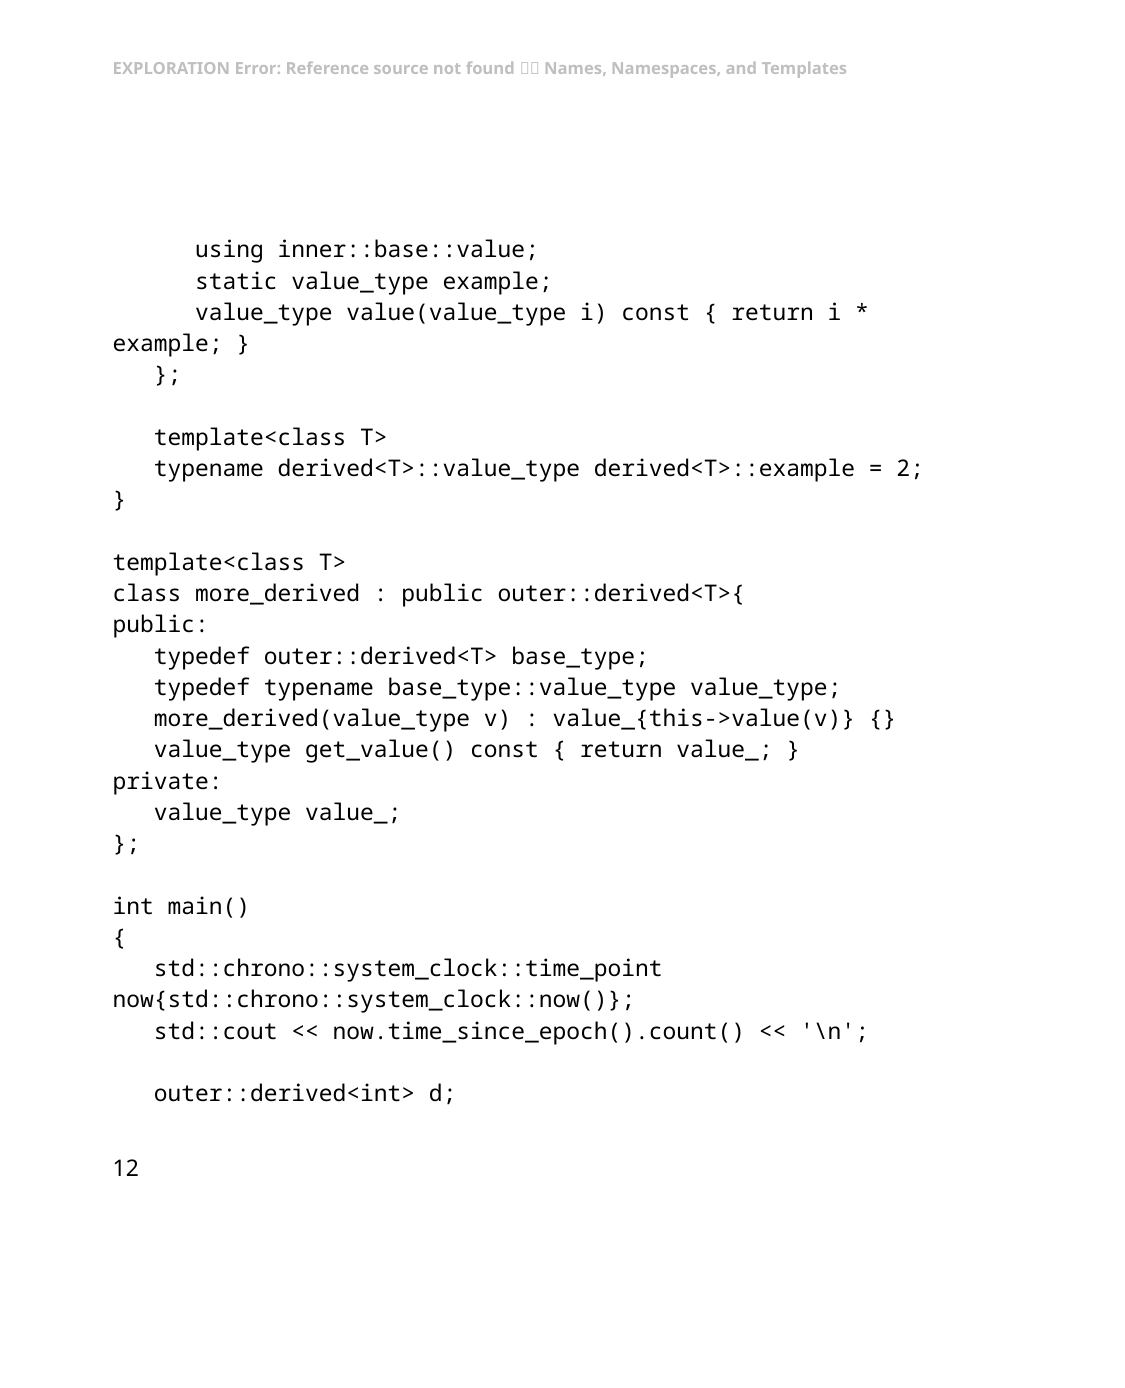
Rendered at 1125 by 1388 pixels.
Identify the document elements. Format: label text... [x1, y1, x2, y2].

text using inner::base::value; [112, 233, 1012, 264]
text }; [112, 827, 1012, 858]
text typedef typename base_type::value_type value_type; [112, 671, 1012, 702]
text outer::derived<int> d; [112, 1077, 1012, 1108]
text public: [112, 608, 1012, 639]
text { [112, 921, 1012, 952]
text class more_derived : public outer::derived<T>{ [112, 577, 1012, 608]
text value_type value(value_type i) const { return i * example; } [112, 296, 1012, 358]
text typename derived<T>::value_type derived<T>::example = 2; [112, 452, 1012, 483]
text more_derived(value_type v) : value_{this->value(v)} {} [112, 702, 1012, 733]
text template<class T> [112, 421, 1012, 452]
text value_type get_value() const { return value_; } [112, 733, 1012, 764]
text std::chrono::system_clock::time_point now{std::chrono::system_clock::now()}; [112, 952, 1012, 1014]
text std::cout << now.time_since_epoch().count() << '\n'; [112, 1014, 1012, 1046]
text int main() [112, 889, 1012, 921]
text }; [112, 358, 1012, 389]
text static value_type example; [112, 264, 1012, 296]
text } [112, 483, 1012, 514]
text typedef outer::derived<T> base_type; [112, 639, 1012, 671]
text template<class T> [112, 546, 1012, 577]
text private: [112, 764, 1012, 796]
text value_type value_; [112, 796, 1012, 827]
